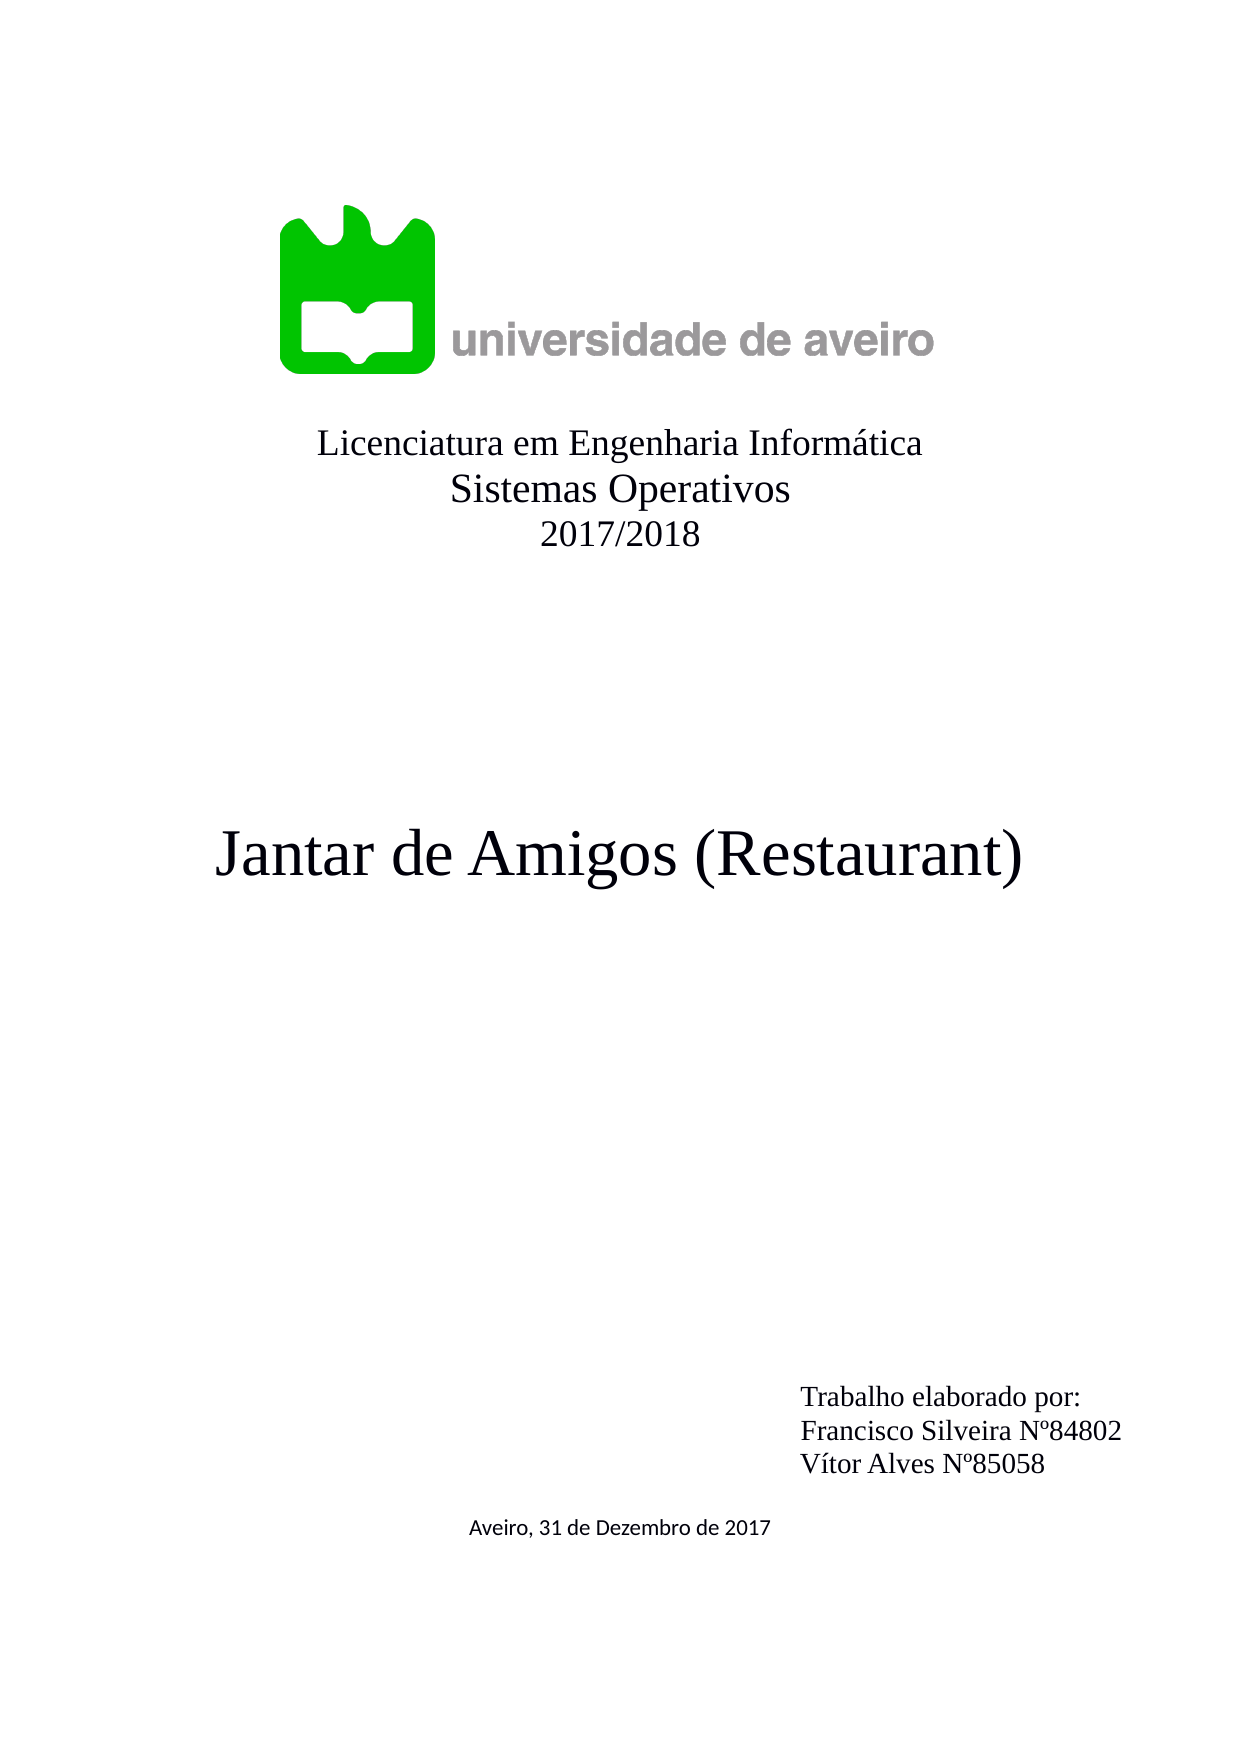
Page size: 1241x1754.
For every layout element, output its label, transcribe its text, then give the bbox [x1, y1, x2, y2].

text Francisco Silveira Nº84802 [118, 1413, 1122, 1446]
picture [280, 205, 961, 374]
text Licenciatura em Engenharia Informática [118, 421, 1122, 464]
text Vítor Alves Nº85058 [118, 1446, 1122, 1480]
text Aveiro, 31 de Dezembro de 2017 [118, 1513, 1122, 1541]
text Trabalho elaborado por: [118, 1379, 1122, 1413]
text 2017/2018 [118, 512, 1122, 555]
text Sistemas Operativos [118, 464, 1122, 512]
text Jantar de Amigos (Restaurant) [118, 814, 1122, 890]
